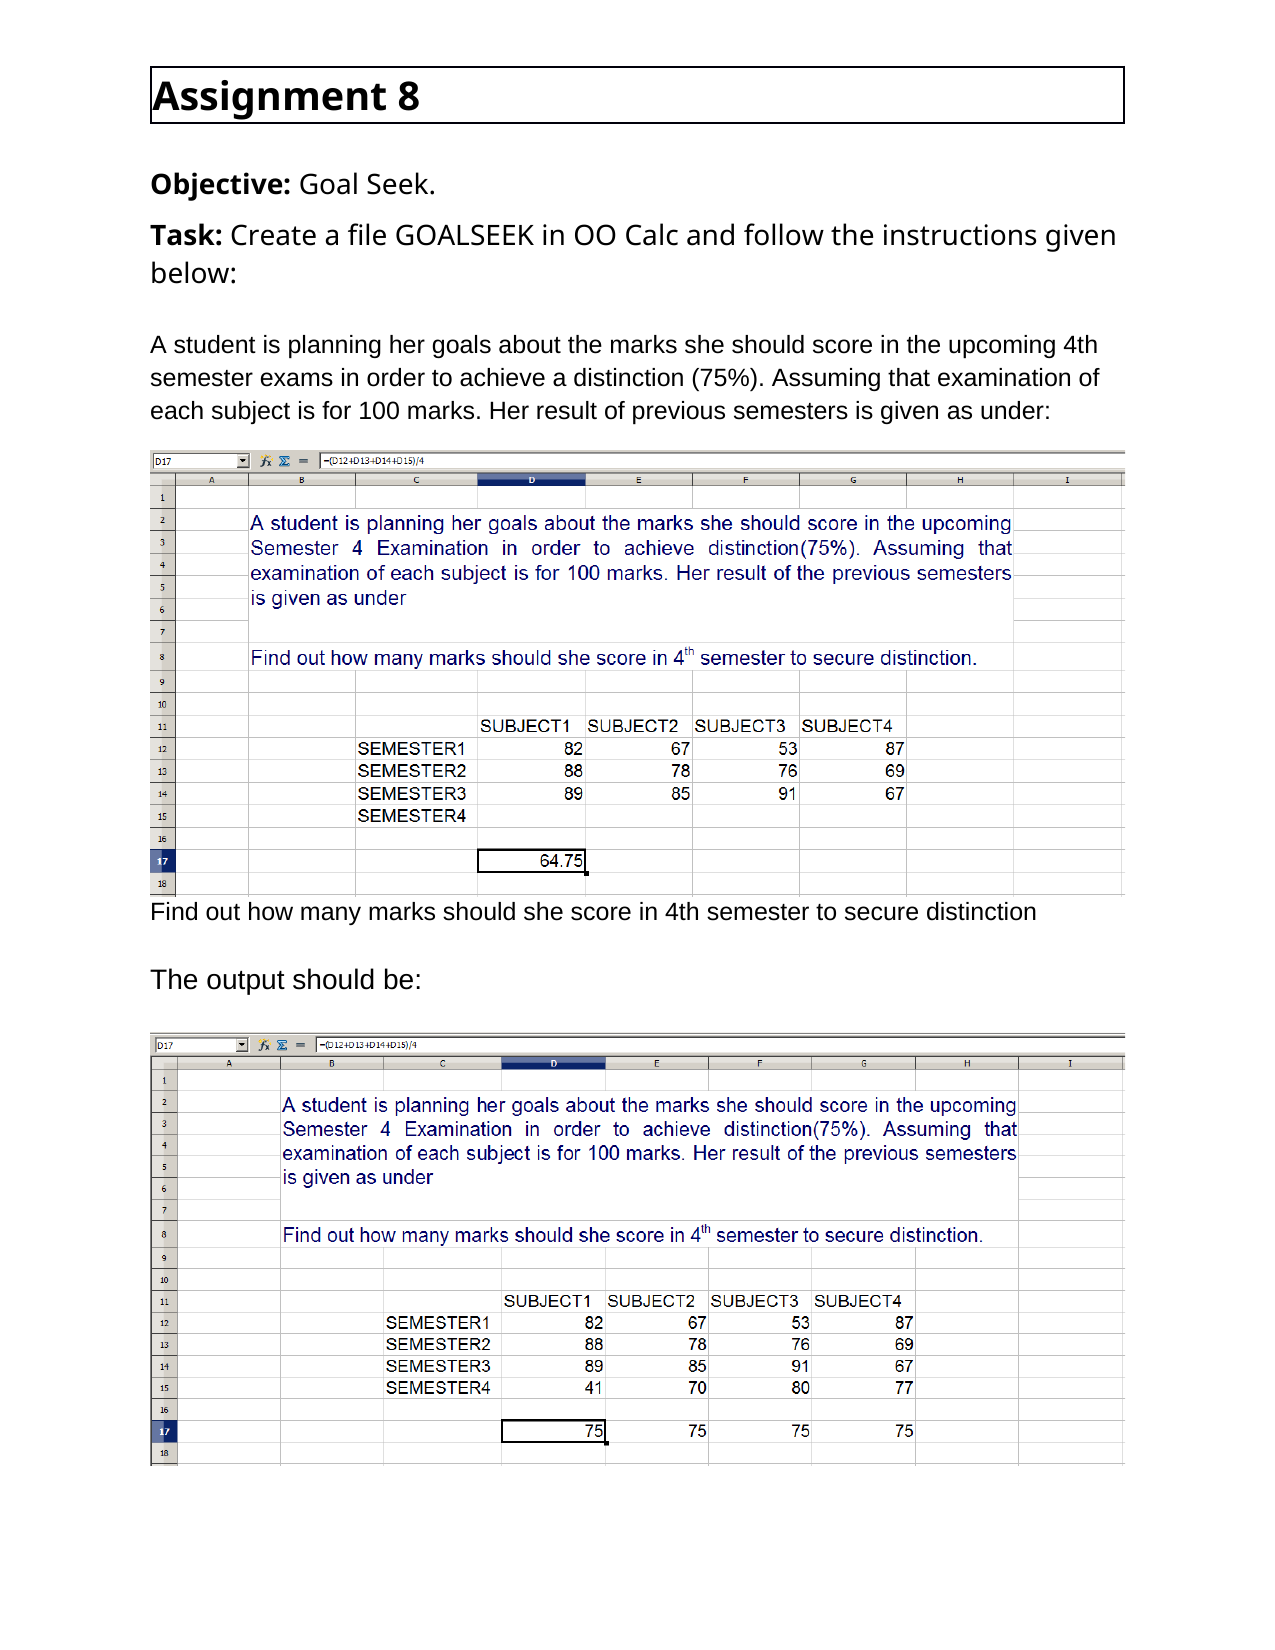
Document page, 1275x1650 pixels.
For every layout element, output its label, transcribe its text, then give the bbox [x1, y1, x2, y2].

text The output should be: [150, 963, 1125, 995]
picture [150, 450, 1125, 897]
text Task: Create a file GOALSEEK in OO Calc and follow the instructions given below: [150, 215, 1125, 292]
text Objective: Goal Seek. [150, 164, 1125, 203]
subtitle Assignment 8 [152, 68, 1123, 122]
text Find out how many marks should she score in 4th semester to secure distinction [150, 897, 1125, 925]
picture [150, 1032, 1125, 1466]
text A student is planning her goals about the marks she should score in the upcoming 4th semester exams in order to achieve a distinction (75%). Assuming that examination of each subject is for 100 marks. Her result of previous semesters is given as under: [150, 330, 1125, 425]
